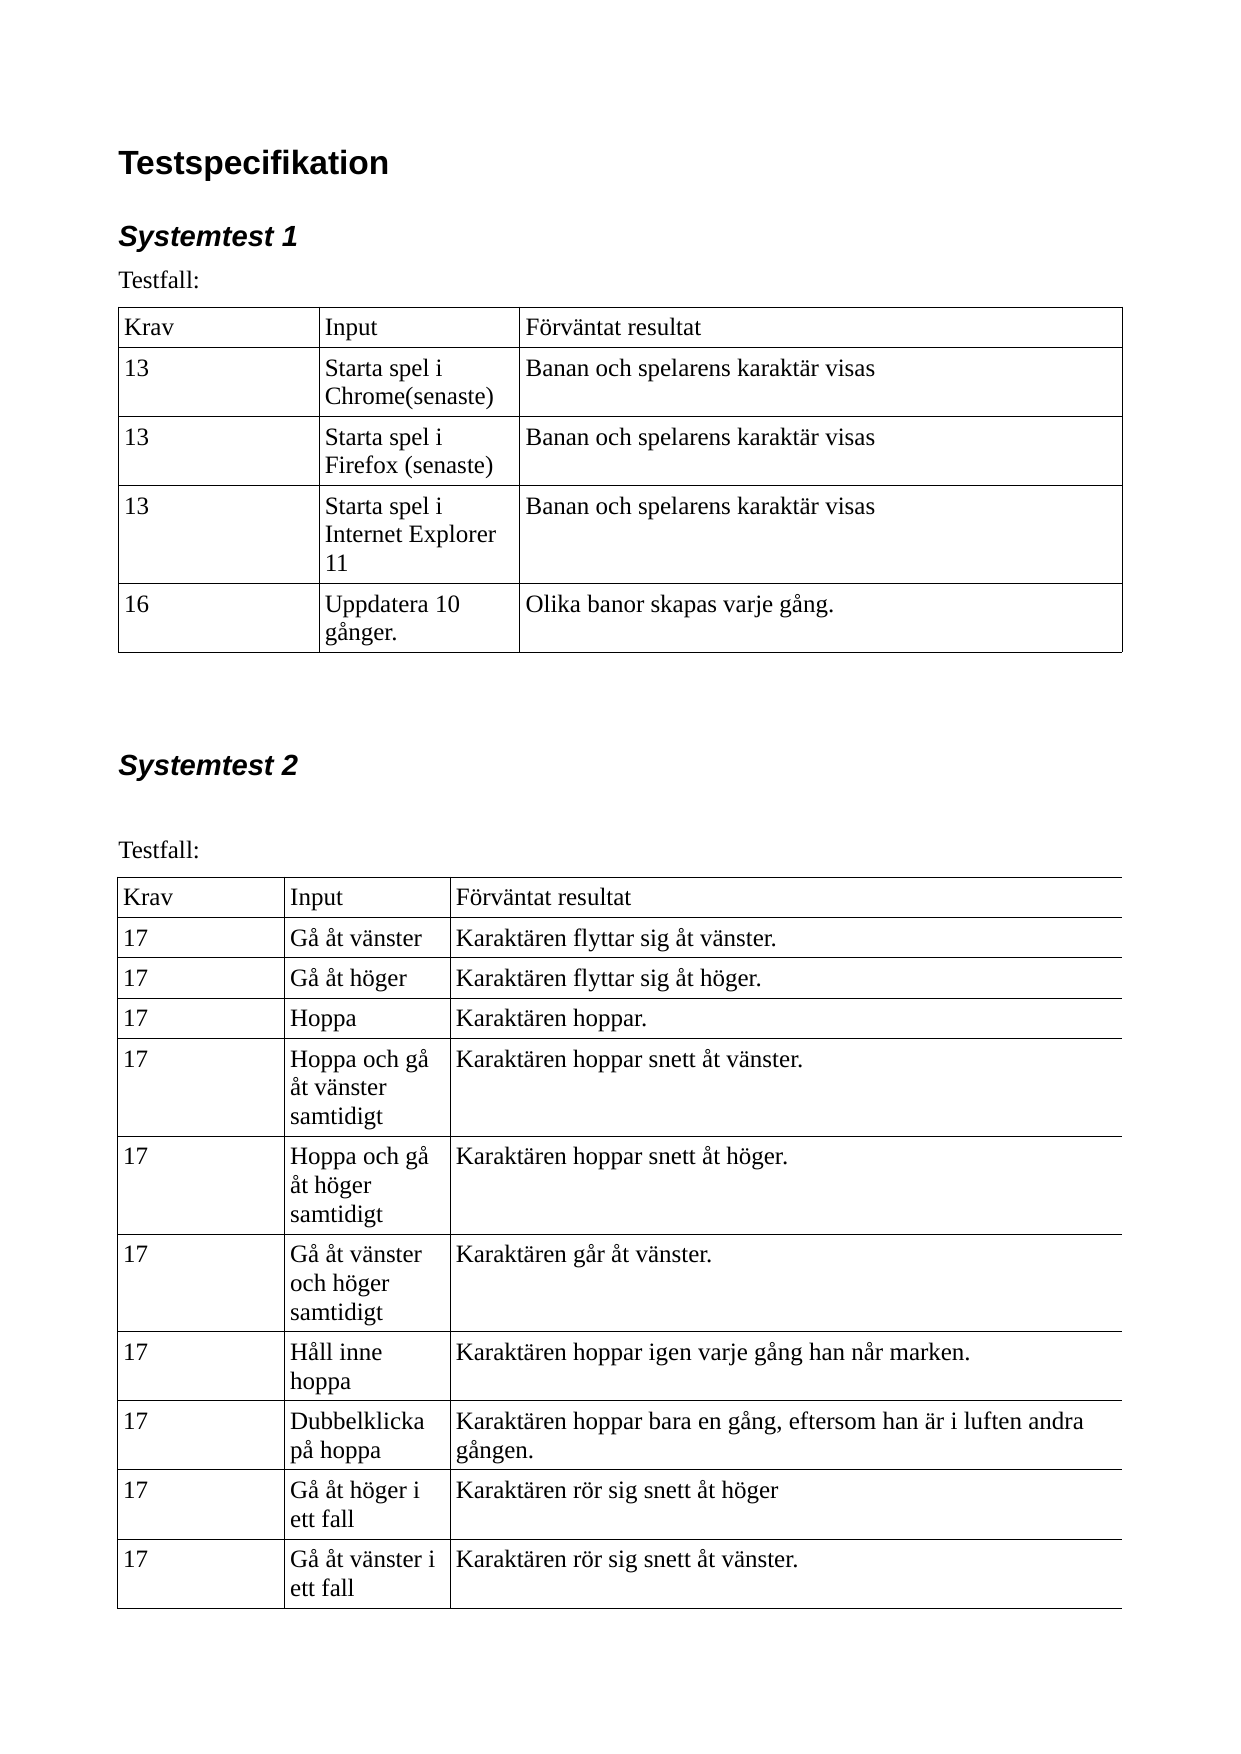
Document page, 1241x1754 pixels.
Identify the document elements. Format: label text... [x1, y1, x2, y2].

table_cell 17 [118, 1332, 284, 1400]
table_header Förväntat resultat [451, 878, 1122, 917]
table_cell Gå åt vänster och höger samtidigt [285, 1235, 450, 1331]
table_cell Banan och spelarens karaktär visas [520, 348, 1122, 416]
table_cell 16 [119, 584, 319, 652]
table_cell Karaktären går åt vänster. [451, 1235, 1122, 1331]
table_cell 13 [119, 417, 319, 485]
table_cell Hoppa och gå åt vänster samtidigt [285, 1039, 450, 1136]
table_cell Håll inne hoppa [285, 1332, 450, 1400]
table_cell Gå åt vänster [285, 918, 450, 957]
table_cell Karaktären rör sig snett åt höger [451, 1470, 1122, 1538]
table_cell Karaktären hoppar igen varje gång han når marken. [451, 1332, 1122, 1400]
table_cell 17 [118, 918, 284, 957]
table_cell 17 [118, 958, 284, 997]
table_cell Gå åt vänster i ett fall [285, 1540, 450, 1607]
table_cell Banan och spelarens karaktär visas [520, 417, 1122, 485]
table_cell Karaktären hoppar bara en gång, eftersom han är i luften andra gången. [451, 1401, 1122, 1469]
table_cell 17 [118, 1137, 284, 1233]
table_cell Gå åt höger i ett fall [285, 1470, 450, 1538]
table_cell 17 [118, 1540, 284, 1607]
text Testfall: [118, 265, 1122, 294]
table_cell Karaktären flyttar sig åt vänster. [451, 918, 1122, 957]
table_cell Hoppa [285, 999, 450, 1038]
table_cell 17 [118, 1039, 284, 1136]
table_cell 17 [118, 1470, 284, 1538]
table_cell 17 [118, 1401, 284, 1469]
table_cell Karaktären flyttar sig åt höger. [451, 958, 1122, 997]
subtitle Systemtest 1 [118, 219, 1122, 253]
table_cell Karaktären rör sig snett åt vänster. [451, 1540, 1122, 1607]
table_header Input [285, 878, 450, 917]
table_cell Karaktären hoppar snett åt höger. [451, 1137, 1122, 1233]
table_cell Starta spel i Firefox (senaste) [320, 417, 519, 485]
table_cell Dubbelklicka på hoppa [285, 1401, 450, 1469]
subtitle Systemtest 2 [118, 748, 1122, 782]
table_cell Banan och spelarens karaktär visas [520, 486, 1122, 583]
table_cell Karaktären hoppar. [451, 999, 1122, 1038]
subtitle Testspecifikation [118, 143, 1122, 182]
table_header Förväntat resultat [520, 308, 1122, 347]
table_cell 13 [119, 348, 319, 416]
table_cell 13 [119, 486, 319, 583]
text Testfall: [118, 835, 1122, 864]
table_header Krav [118, 878, 284, 917]
table_header Input [320, 308, 519, 347]
table_cell Starta spel i Internet Explorer 11 [320, 486, 519, 583]
table_cell 17 [118, 1235, 284, 1331]
table_cell Karaktären hoppar snett åt vänster. [451, 1039, 1122, 1136]
table_cell Olika banor skapas varje gång. [520, 584, 1122, 652]
table_cell Gå åt höger [285, 958, 450, 997]
table_cell 17 [118, 999, 284, 1038]
table_cell Uppdatera 10 gånger. [320, 584, 519, 652]
table_header Krav [119, 308, 319, 347]
table_cell Starta spel i Chrome(senaste) [320, 348, 519, 416]
table_cell Hoppa och gå åt höger samtidigt [285, 1137, 450, 1233]
